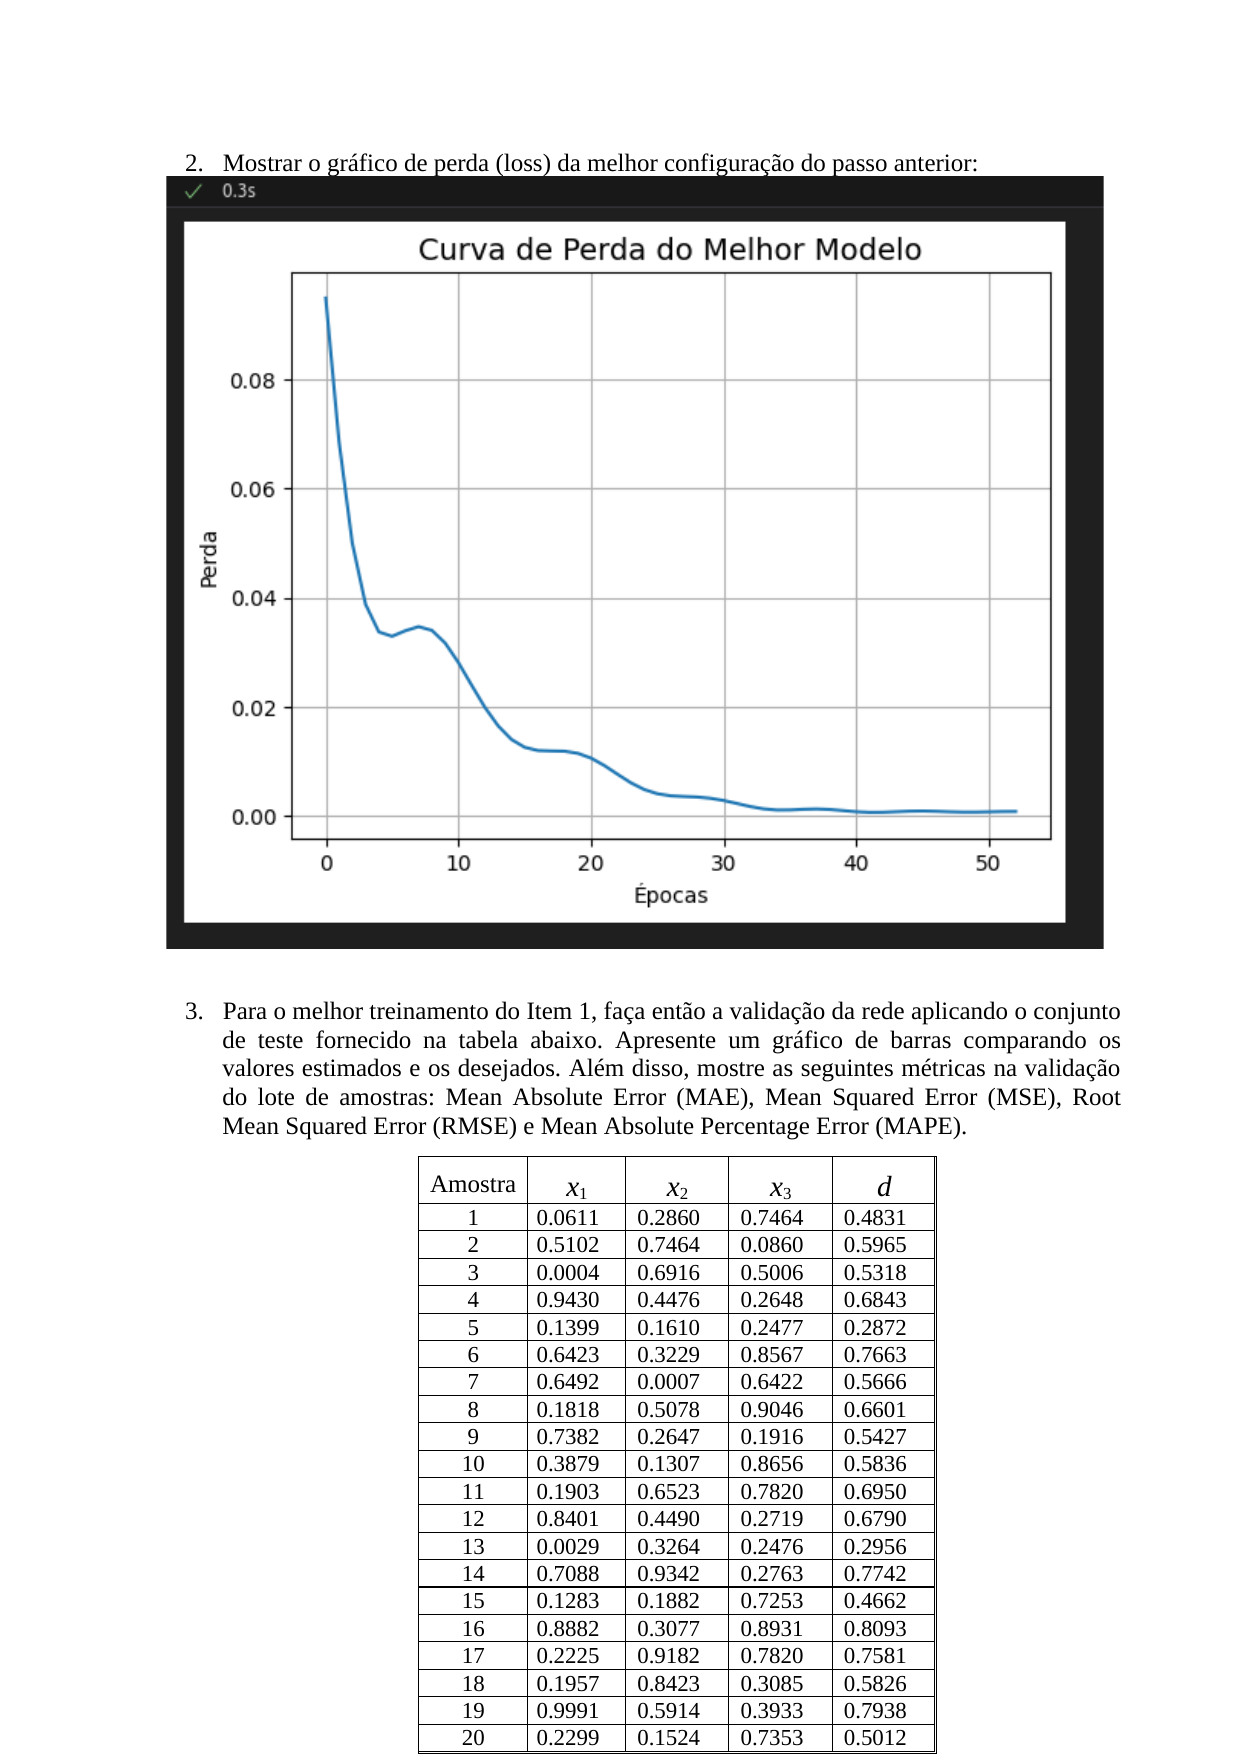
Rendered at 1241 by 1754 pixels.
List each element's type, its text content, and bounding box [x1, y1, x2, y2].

table_cell 9 [419, 1423, 527, 1449]
table_cell 0.9046 [729, 1396, 832, 1422]
table_cell 0.2648 [729, 1286, 832, 1312]
table_cell 0.4490 [626, 1505, 728, 1532]
table_header x2 [626, 1157, 728, 1203]
table_cell 0.2872 [833, 1314, 934, 1340]
table_cell 0.3879 [528, 1451, 625, 1477]
table_cell 0.5006 [729, 1259, 832, 1285]
table_cell 0.1882 [626, 1588, 728, 1614]
picture [166, 176, 1104, 949]
table_cell 0.8567 [729, 1341, 832, 1367]
table_cell 0.2763 [729, 1560, 832, 1586]
table_cell 0.3264 [626, 1533, 728, 1559]
table_cell 0.8882 [528, 1615, 625, 1641]
table_cell 0.5965 [833, 1231, 934, 1258]
table_cell 2 [419, 1231, 527, 1258]
table_cell 12 [419, 1505, 527, 1532]
table_cell 0.5836 [833, 1451, 934, 1477]
table_cell 0.1307 [626, 1451, 728, 1477]
table_cell 0.7820 [729, 1642, 832, 1669]
table_cell 0.6916 [626, 1259, 728, 1285]
table_cell 0.2860 [626, 1204, 728, 1230]
table_cell 0.2225 [528, 1642, 625, 1669]
table_cell 0.2476 [729, 1533, 832, 1559]
table_cell 0.9182 [626, 1642, 728, 1669]
table_cell 0.6790 [833, 1505, 934, 1532]
table_header x3 [729, 1157, 832, 1203]
table_cell 1 [419, 1204, 527, 1230]
table_cell 0.7088 [528, 1560, 625, 1586]
table_cell 0.7938 [833, 1697, 934, 1723]
table_cell 0.9342 [626, 1560, 728, 1586]
table_cell 0.5078 [626, 1396, 728, 1422]
table_cell 0.8093 [833, 1615, 934, 1641]
table_cell 0.9991 [528, 1697, 625, 1723]
table_cell 13 [419, 1533, 527, 1559]
table_cell 3 [419, 1259, 527, 1285]
table_cell 19 [419, 1697, 527, 1723]
table_cell 0.1818 [528, 1396, 625, 1422]
table_header x1 [528, 1157, 625, 1203]
table_cell 0.8423 [626, 1670, 728, 1696]
table_cell 0.5427 [833, 1423, 934, 1449]
table_cell 0.7663 [833, 1341, 934, 1367]
table_cell 0.5826 [833, 1670, 934, 1696]
table_cell 0.7742 [833, 1560, 934, 1586]
table_cell 16 [419, 1615, 527, 1641]
table_cell 0.8656 [729, 1451, 832, 1477]
table_cell 0.4662 [833, 1588, 934, 1614]
table_cell 0.3933 [729, 1697, 832, 1723]
table_cell 0.0004 [528, 1259, 625, 1285]
table_cell 18 [419, 1670, 527, 1696]
table_cell 0.7464 [729, 1204, 832, 1230]
table_cell 0.2477 [729, 1314, 832, 1340]
table_cell 0.6423 [528, 1341, 625, 1367]
table_cell 0.5318 [833, 1259, 934, 1285]
table_cell 0.7820 [729, 1478, 832, 1504]
table_cell 0.5666 [833, 1368, 934, 1395]
table_cell 15 [419, 1588, 527, 1614]
table_cell 0.6843 [833, 1286, 934, 1312]
table_cell 0.1399 [528, 1314, 625, 1340]
table_cell 0.2956 [833, 1533, 934, 1559]
table_cell 0.6950 [833, 1478, 934, 1504]
table_cell 0.0860 [729, 1231, 832, 1258]
table_cell 0.6492 [528, 1368, 625, 1395]
table_cell 0.4831 [833, 1204, 934, 1230]
table_cell 0.5012 [833, 1725, 934, 1751]
table_cell 5 [419, 1314, 527, 1340]
table_cell 7 [419, 1368, 527, 1395]
table_cell 0.7382 [528, 1423, 625, 1449]
table_cell 0.1610 [626, 1314, 728, 1340]
table_cell 0.7581 [833, 1642, 934, 1669]
table_cell 0.2299 [528, 1725, 625, 1751]
table_cell 0.3085 [729, 1670, 832, 1696]
table_cell 17 [419, 1642, 527, 1669]
table_cell 0.0029 [528, 1533, 625, 1559]
list Mostrar o gráfico de perda (loss) da melhor configuração do passo anterior: [185, 148, 1122, 176]
table_cell 0.1283 [528, 1588, 625, 1614]
table_cell 0.6601 [833, 1396, 934, 1422]
table_cell 0.9430 [528, 1286, 625, 1312]
table_cell 0.7353 [729, 1725, 832, 1751]
table_cell 0.3229 [626, 1341, 728, 1367]
table_cell 0.7464 [626, 1231, 728, 1258]
table_cell 0.1957 [528, 1670, 625, 1696]
table_cell 0.2719 [729, 1505, 832, 1532]
table_cell 20 [419, 1725, 527, 1751]
table_cell 0.0611 [528, 1204, 625, 1230]
table_cell 0.1903 [528, 1478, 625, 1504]
table_header d [833, 1157, 934, 1203]
table_cell 0.8931 [729, 1615, 832, 1641]
table_cell 0.8401 [528, 1505, 625, 1532]
table_cell 0.0007 [626, 1368, 728, 1395]
table_cell 0.6523 [626, 1478, 728, 1504]
table_cell 0.5914 [626, 1697, 728, 1723]
table_cell 14 [419, 1560, 527, 1586]
table_cell 0.7253 [729, 1588, 832, 1614]
table_cell 4 [419, 1286, 527, 1312]
list Para o melhor treinamento do Item 1, faça então a validação da rede aplicando o conjunto de teste fornecido na tabela abaixo. Apresente um gráfico de barras comparando os valores estimados e os desejados. Além disso, mostre as seguintes métricas na validação do lote de amostras: Mean Absolute Error (MAE), Mean Squared Error (MSE), Root Mean Squared Error (RMSE) e Mean Absolute Percentage Error (MAPE). [185, 996, 1122, 1140]
table_cell 0.1524 [626, 1725, 728, 1751]
table_header Amostra [419, 1157, 527, 1203]
table_cell 0.6422 [729, 1368, 832, 1395]
table_cell 8 [419, 1396, 527, 1422]
table_cell 6 [419, 1341, 527, 1367]
table_cell 0.2647 [626, 1423, 728, 1449]
table_cell 0.1916 [729, 1423, 832, 1449]
table_cell 10 [419, 1451, 527, 1477]
table_cell 0.4476 [626, 1286, 728, 1312]
table_cell 11 [419, 1478, 527, 1504]
table_cell 0.5102 [528, 1231, 625, 1258]
table_cell 0.3077 [626, 1615, 728, 1641]
